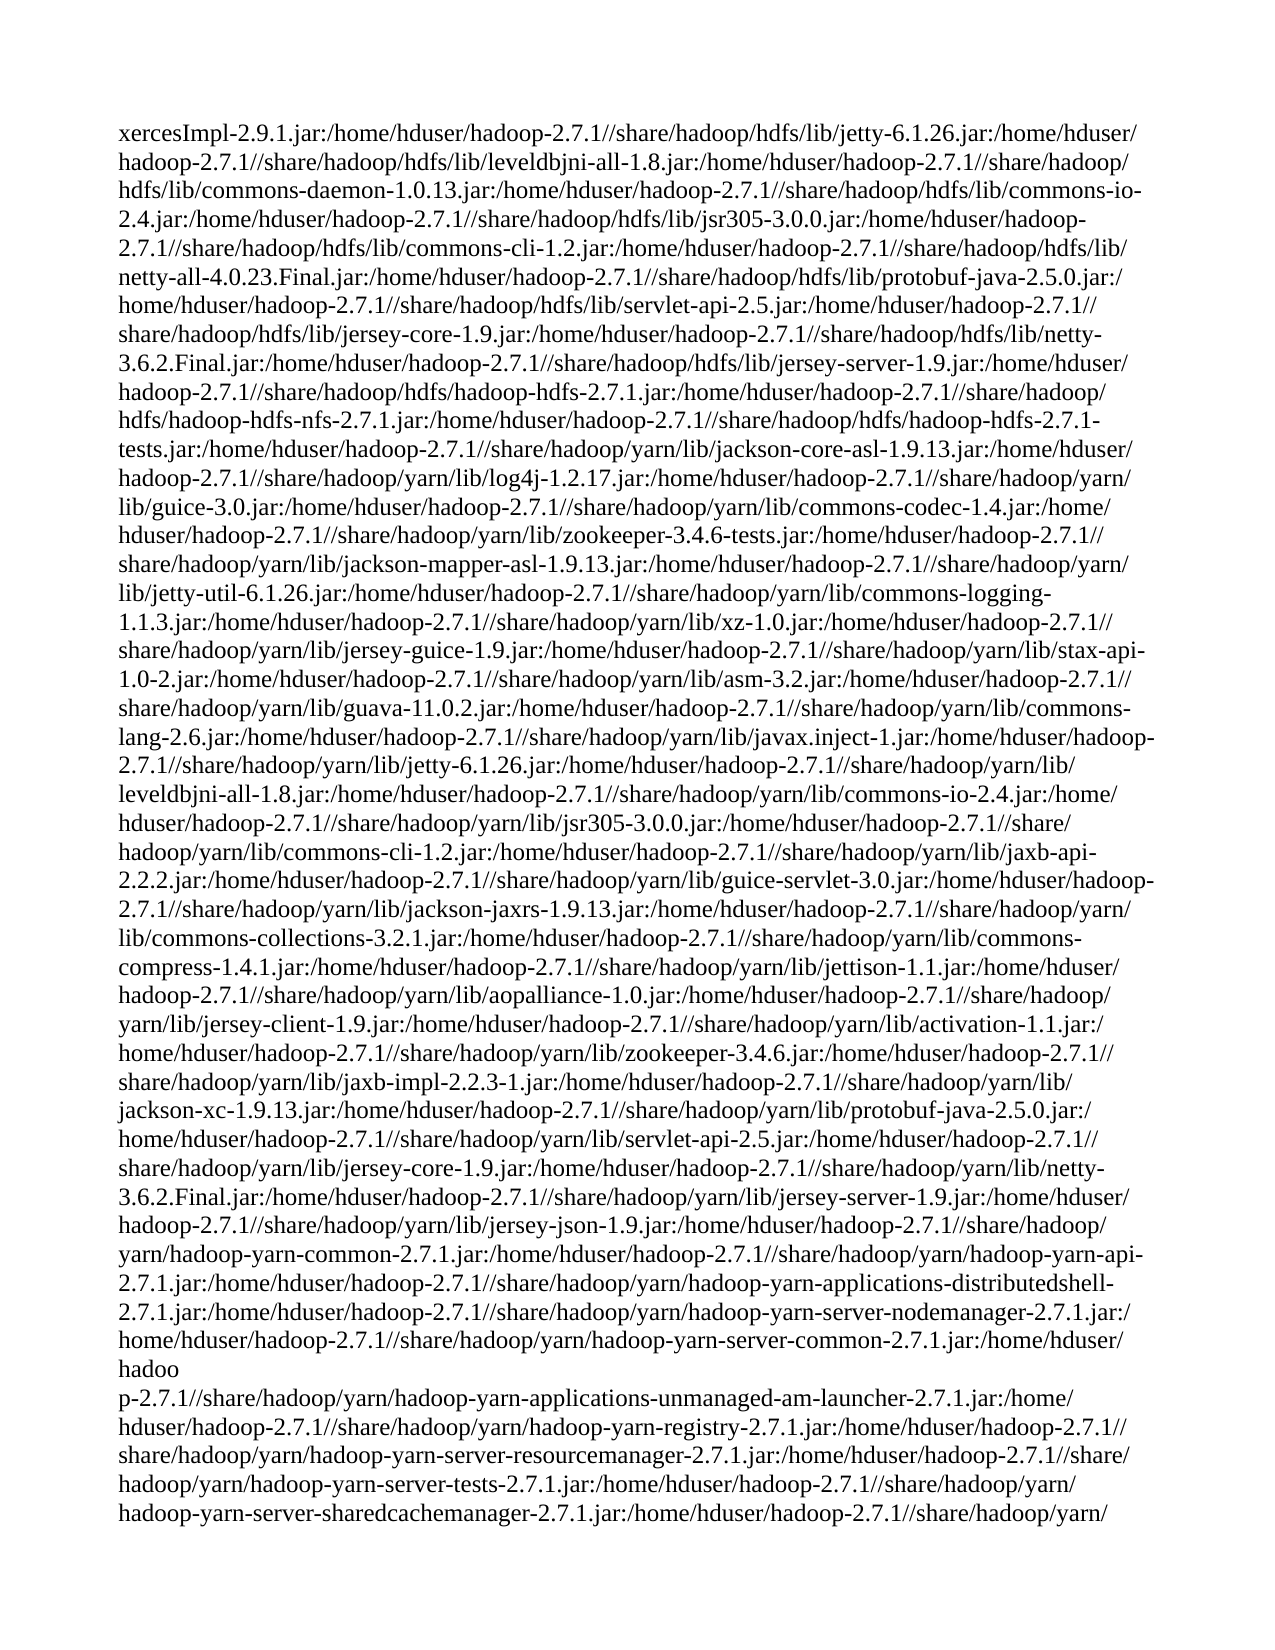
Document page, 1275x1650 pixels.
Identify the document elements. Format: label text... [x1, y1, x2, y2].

text p-2.7.1//share/hadoop/yarn/hadoop-yarn-applications-unmanaged-am-launcher-2.7.1.jar:/home/hduser/hadoop-2.7.1//share/hadoop/yarn/hadoop-yarn-registry-2.7.1.jar:/home/hduser/hadoop-2.7.1//share/hadoop/yarn/hadoop-yarn-server-resourcemanager-2.7.1.jar:/home/hduser/hadoop-2.7.1//share/hadoop/yarn/hadoop-yarn-server-tests-2.7.1.jar:/home/hduser/hadoop-2.7.1//share/hadoop/yarn/hadoop-yarn-server-sharedcachemanager-2.7.1.jar:/home/hduser/hadoop-2.7.1//share/hadoop/yarn/ [118, 1383, 1157, 1527]
text xercesImpl-2.9.1.jar:/home/hduser/hadoop-2.7.1//share/hadoop/hdfs/lib/jetty-6.1.26.jar:/home/hduser/hadoop-2.7.1//share/hadoop/hdfs/lib/leveldbjni-all-1.8.jar:/home/hduser/hadoop-2.7.1//share/hadoop/hdfs/lib/commons-daemon-1.0.13.jar:/home/hduser/hadoop-2.7.1//share/hadoop/hdfs/lib/commons-io-2.4.jar:/home/hduser/hadoop-2.7.1//share/hadoop/hdfs/lib/jsr305-3.0.0.jar:/home/hduser/hadoop-2.7.1//share/hadoop/hdfs/lib/commons-cli-1.2.jar:/home/hduser/hadoop-2.7.1//share/hadoop/hdfs/lib/netty-all-4.0.23.Final.jar:/home/hduser/hadoop-2.7.1//share/hadoop/hdfs/lib/protobuf-java-2.5.0.jar:/home/hduser/hadoop-2.7.1//share/hadoop/hdfs/lib/servlet-api-2.5.jar:/home/hduser/hadoop-2.7.1//share/hadoop/hdfs/lib/jersey-core-1.9.jar:/home/hduser/hadoop-2.7.1//share/hadoop/hdfs/lib/netty-3.6.2.Final.jar:/home/hduser/hadoop-2.7.1//share/hadoop/hdfs/lib/jersey-server-1.9.jar:/home/hduser/hadoop-2.7.1//share/hadoop/hdfs/hadoop-hdfs-2.7.1.jar:/home/hduser/hadoop-2.7.1//share/hadoop/hdfs/hadoop-hdfs-nfs-2.7.1.jar:/home/hduser/hadoop-2.7.1//share/hadoop/hdfs/hadoop-hdfs-2.7.1-tests.jar:/home/hduser/hadoop-2.7.1//share/hadoop/yarn/lib/jackson-core-asl-1.9.13.jar:/home/hduser/hadoop-2.7.1//share/hadoop/yarn/lib/log4j-1.2.17.jar:/home/hduser/hadoop-2.7.1//share/hadoop/yarn/lib/guice-3.0.jar:/home/hduser/hadoop-2.7.1//share/hadoop/yarn/lib/commons-codec-1.4.jar:/home/hduser/hadoop-2.7.1//share/hadoop/yarn/lib/zookeeper-3.4.6-tests.jar:/home/hduser/hadoop-2.7.1//share/hadoop/yarn/lib/jackson-mapper-asl-1.9.13.jar:/home/hduser/hadoop-2.7.1//share/hadoop/yarn/lib/jetty-util-6.1.26.jar:/home/hduser/hadoop-2.7.1//share/hadoop/yarn/lib/commons-logging-1.1.3.jar:/home/hduser/hadoop-2.7.1//share/hadoop/yarn/lib/xz-1.0.jar:/home/hduser/hadoop-2.7.1//share/hadoop/yarn/lib/jersey-guice-1.9.jar:/home/hduser/hadoop-2.7.1//share/hadoop/yarn/lib/stax-api-1.0-2.jar:/home/hduser/hadoop-2.7.1//share/hadoop/yarn/lib/asm-3.2.jar:/home/hduser/hadoop-2.7.1//share/hadoop/yarn/lib/guava-11.0.2.jar:/home/hduser/hadoop-2.7.1//share/hadoop/yarn/lib/commons-lang-2.6.jar:/home/hduser/hadoop-2.7.1//share/hadoop/yarn/lib/javax.inject-1.jar:/home/hduser/hadoop-2.7.1//share/hadoop/yarn/lib/jetty-6.1.26.jar:/home/hduser/hadoop-2.7.1//share/hadoop/yarn/lib/leveldbjni-all-1.8.jar:/home/hduser/hadoop-2.7.1//share/hadoop/yarn/lib/commons-io-2.4.jar:/home/hduser/hadoop-2.7.1//share/hadoop/yarn/lib/jsr305-3.0.0.jar:/home/hduser/hadoop-2.7.1//share/hadoop/yarn/lib/commons-cli-1.2.jar:/home/hduser/hadoop-2.7.1//share/hadoop/yarn/lib/jaxb-api-2.2.2.jar:/home/hduser/hadoop-2.7.1//share/hadoop/yarn/lib/guice-servlet-3.0.jar:/home/hduser/hadoop-2.7.1//share/hadoop/yarn/lib/jackson-jaxrs-1.9.13.jar:/home/hduser/hadoop-2.7.1//share/hadoop/yarn/lib/commons-collections-3.2.1.jar:/home/hduser/hadoop-2.7.1//share/hadoop/yarn/lib/commons-compress-1.4.1.jar:/home/hduser/hadoop-2.7.1//share/hadoop/yarn/lib/jettison-1.1.jar:/home/hduser/hadoop-2.7.1//share/hadoop/yarn/lib/aopalliance-1.0.jar:/home/hduser/hadoop-2.7.1//share/hadoop/yarn/lib/jersey-client-1.9.jar:/home/hduser/hadoop-2.7.1//share/hadoop/yarn/lib/activation-1.1.jar:/home/hduser/hadoop-2.7.1//share/hadoop/yarn/lib/zookeeper-3.4.6.jar:/home/hduser/hadoop-2.7.1//share/hadoop/yarn/lib/jaxb-impl-2.2.3-1.jar:/home/hduser/hadoop-2.7.1//share/hadoop/yarn/lib/jackson-xc-1.9.13.jar:/home/hduser/hadoop-2.7.1//share/hadoop/yarn/lib/protobuf-java-2.5.0.jar:/home/hduser/hadoop-2.7.1//share/hadoop/yarn/lib/servlet-api-2.5.jar:/home/hduser/hadoop-2.7.1//share/hadoop/yarn/lib/jersey-core-1.9.jar:/home/hduser/hadoop-2.7.1//share/hadoop/yarn/lib/netty-3.6.2.Final.jar:/home/hduser/hadoop-2.7.1//share/hadoop/yarn/lib/jersey-server-1.9.jar:/home/hduser/hadoop-2.7.1//share/hadoop/yarn/lib/jersey-json-1.9.jar:/home/hduser/hadoop-2.7.1//share/hadoop/yarn/hadoop-yarn-common-2.7.1.jar:/home/hduser/hadoop-2.7.1//share/hadoop/yarn/hadoop-yarn-api-2.7.1.jar:/home/hduser/hadoop-2.7.1//share/hadoop/yarn/hadoop-yarn-applications-distributedshell-2.7.1.jar:/home/hduser/hadoop-2.7.1//share/hadoop/yarn/hadoop-yarn-server-nodemanager-2.7.1.jar:/home/hduser/hadoop-2.7.1//share/hadoop/yarn/hadoop-yarn-server-common-2.7.1.jar:/home/hduser/hadoo [118, 118, 1157, 1383]
